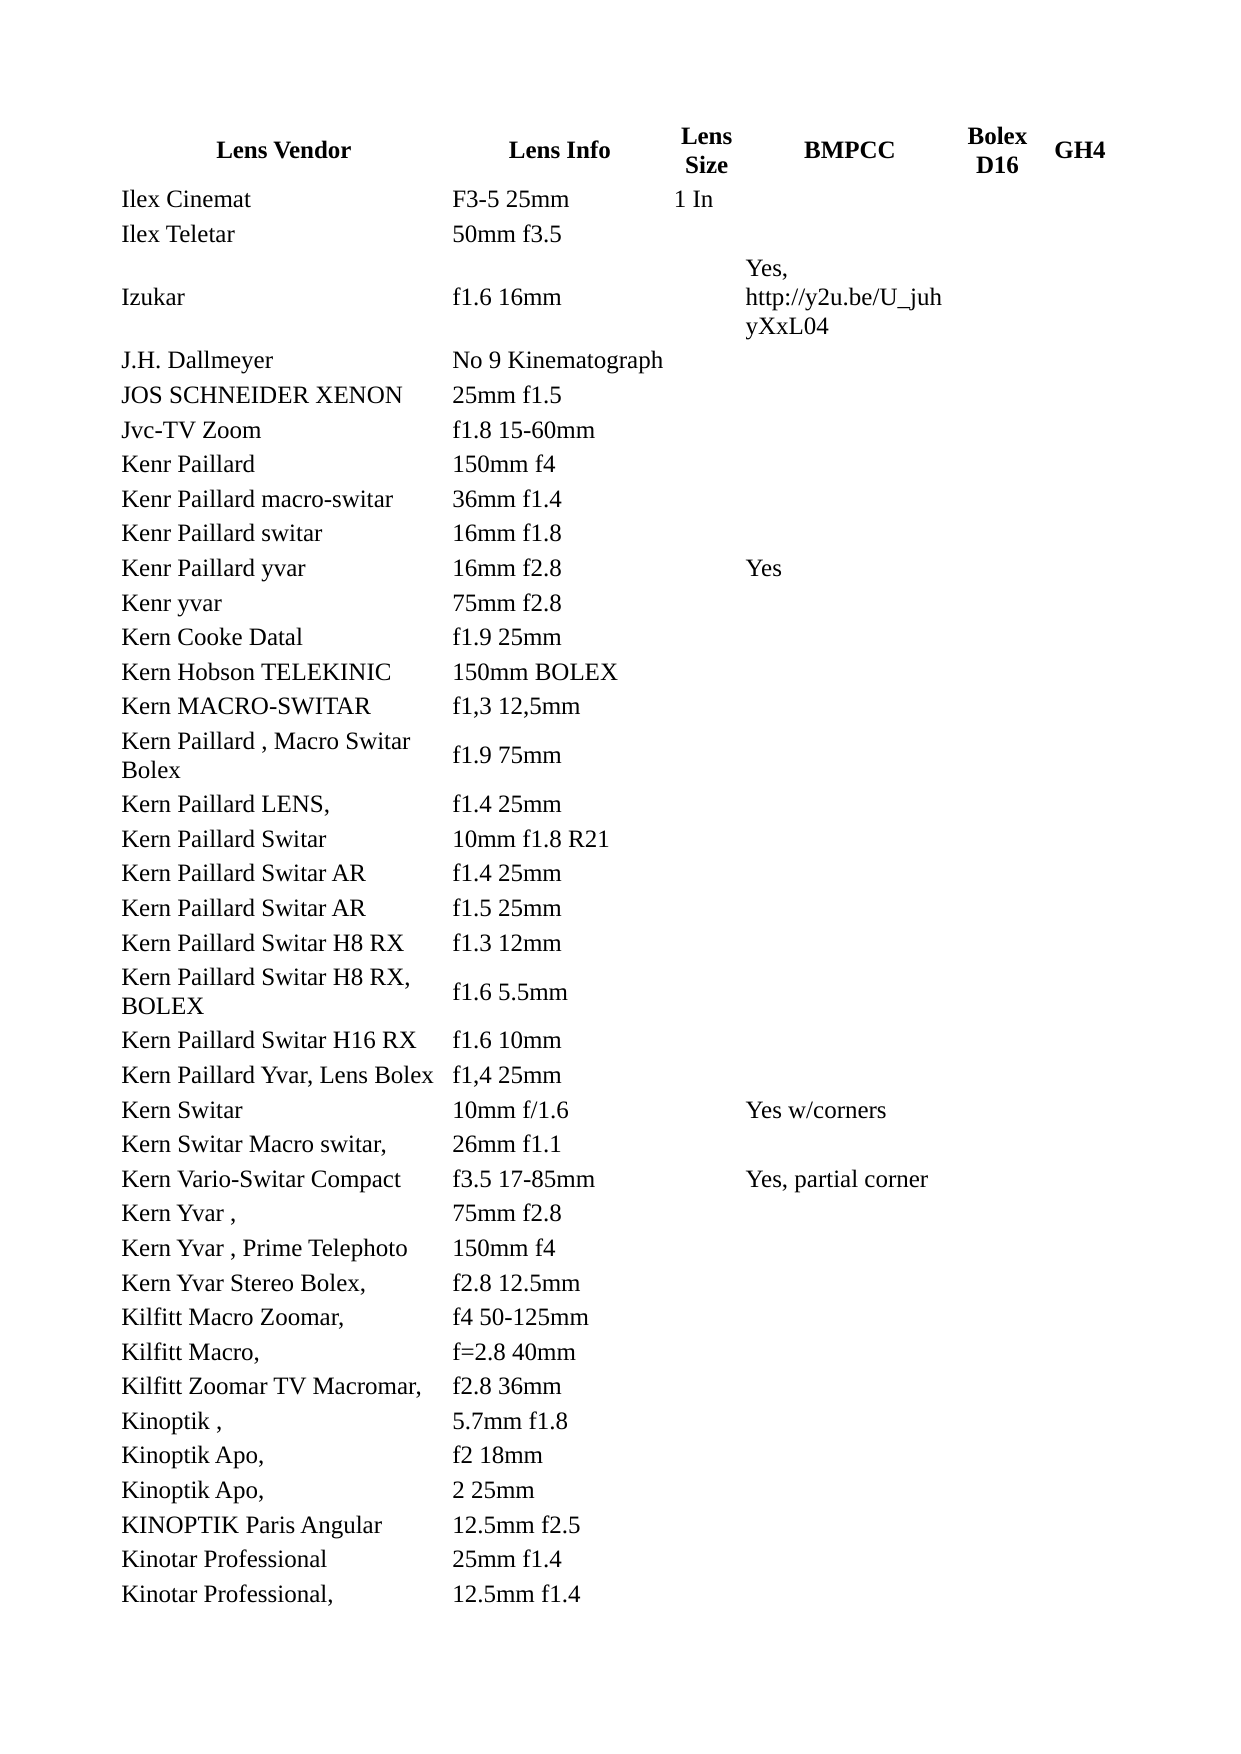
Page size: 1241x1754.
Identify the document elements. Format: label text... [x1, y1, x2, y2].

table_cell [1038, 856, 1122, 890]
table_cell [671, 1438, 742, 1472]
table_cell [1038, 786, 1122, 821]
table_cell [1038, 959, 1122, 1023]
table_cell [957, 1334, 1037, 1368]
table_cell F3-5 25mm [449, 181, 671, 216]
table_cell [671, 481, 742, 516]
table_cell [957, 654, 1037, 688]
table_cell Kenr yvar [118, 585, 449, 619]
table_cell [1038, 1541, 1122, 1576]
table_cell [743, 377, 957, 412]
table_cell [1038, 1126, 1122, 1161]
table_cell f=2.8 40mm [449, 1334, 671, 1368]
table_cell Ilex Teletar [118, 216, 449, 251]
table_cell [1038, 1507, 1122, 1541]
table_cell [671, 216, 742, 251]
table_cell [671, 786, 742, 821]
table_cell Yes, http://y2u.be/U_juhyXxL04 [743, 251, 957, 343]
table_header Lens Info [449, 118, 671, 181]
table_cell [957, 446, 1037, 481]
table_cell [957, 412, 1037, 446]
table_cell [1038, 1438, 1122, 1472]
table_cell [671, 1161, 742, 1196]
table_cell 10mm f1.8 R21 [449, 821, 671, 856]
table_cell f4 50-125mm [449, 1299, 671, 1334]
table_cell [671, 1196, 742, 1230]
table_cell [957, 689, 1037, 723]
table_cell [1038, 585, 1122, 619]
table_cell [1038, 181, 1122, 216]
table_cell [1038, 890, 1122, 925]
table_cell [743, 1369, 957, 1403]
table_cell [671, 1023, 742, 1057]
table_cell 5.7mm f1.8 [449, 1403, 671, 1438]
table_cell Kenr Paillard yvar [118, 550, 449, 585]
table_cell [1038, 619, 1122, 654]
table_cell Kenr Paillard switar [118, 516, 449, 550]
table_cell [1038, 1576, 1122, 1611]
table_cell [1038, 821, 1122, 856]
table_cell f1.6 5.5mm [449, 959, 671, 1023]
table_cell [1038, 1161, 1122, 1196]
table_cell 150mm f4 [449, 1230, 671, 1265]
table_cell [957, 1369, 1037, 1403]
table_cell [743, 689, 957, 723]
table_cell [743, 343, 957, 377]
table_cell [957, 1196, 1037, 1230]
table_cell Kern Paillard Yvar, Lens Bolex [118, 1057, 449, 1092]
table_cell [743, 786, 957, 821]
table_cell KINOPTIK Paris Angular [118, 1507, 449, 1541]
table_cell Kern Yvar , [118, 1196, 449, 1230]
table_cell [743, 723, 957, 786]
table_cell [743, 216, 957, 251]
table_cell [671, 1369, 742, 1403]
table_cell J.H. Dallmeyer [118, 343, 449, 377]
table_cell [671, 377, 742, 412]
table_cell 75mm f2.8 [449, 585, 671, 619]
table_cell [1038, 377, 1122, 412]
table_cell [1038, 446, 1122, 481]
table_cell [671, 412, 742, 446]
table_cell f1.6 16mm [449, 251, 671, 343]
table_cell [671, 959, 742, 1023]
table_cell [743, 516, 957, 550]
table_cell [743, 412, 957, 446]
table_cell Kern Cooke Datal [118, 619, 449, 654]
table_cell 150mm f4 [449, 446, 671, 481]
table_cell f1.9 75mm [449, 723, 671, 786]
table_cell [671, 723, 742, 786]
table_cell Kern Hobson TELEKINIC [118, 654, 449, 688]
table_cell [743, 1265, 957, 1299]
table_cell [957, 377, 1037, 412]
table_cell 75mm f2.8 [449, 1196, 671, 1230]
table_cell Izukar [118, 251, 449, 343]
table_cell [671, 925, 742, 959]
table_cell [671, 1299, 742, 1334]
table_cell Kenr Paillard [118, 446, 449, 481]
table_cell [957, 343, 1037, 377]
table_cell [743, 925, 957, 959]
table_cell Kern Paillard , Macro Switar Bolex [118, 723, 449, 786]
table_cell Kern Paillard Switar AR [118, 856, 449, 890]
table_cell [743, 481, 957, 516]
table_cell [671, 550, 742, 585]
table_cell [1038, 251, 1122, 343]
table_cell [671, 1472, 742, 1507]
table_cell [1038, 412, 1122, 446]
table_cell [1038, 1092, 1122, 1126]
table_cell [1038, 550, 1122, 585]
table_cell [743, 446, 957, 481]
table_cell Yes w/corners [743, 1092, 957, 1126]
table_cell [671, 1541, 742, 1576]
table_cell [1038, 1057, 1122, 1092]
table_cell [743, 1541, 957, 1576]
table_cell [671, 1334, 742, 1368]
table_cell [1038, 343, 1122, 377]
table_cell [671, 1265, 742, 1299]
table_cell Kilfitt Macro, [118, 1334, 449, 1368]
table_cell [1038, 1230, 1122, 1265]
table_cell f1.4 25mm [449, 786, 671, 821]
table_cell [957, 1438, 1037, 1472]
table_cell [957, 1161, 1037, 1196]
table_cell [957, 585, 1037, 619]
table_cell [671, 856, 742, 890]
table_cell f1.5 25mm [449, 890, 671, 925]
table_cell [957, 1092, 1037, 1126]
table_cell [671, 251, 742, 343]
table_cell f1,4 25mm [449, 1057, 671, 1092]
table_cell [1038, 1299, 1122, 1334]
table_cell f2 18mm [449, 1438, 671, 1472]
table_cell f1,3 12,5mm [449, 689, 671, 723]
table_cell [743, 1057, 957, 1092]
table_cell 25mm f1.5 [449, 377, 671, 412]
table_cell 12.5mm f2.5 [449, 1507, 671, 1541]
table_cell [743, 585, 957, 619]
table_cell Kern Yvar , Prime Telephoto [118, 1230, 449, 1265]
table_cell [957, 1230, 1037, 1265]
table_cell [743, 1576, 957, 1611]
table_cell [1038, 925, 1122, 959]
table_cell [1038, 1403, 1122, 1438]
table_cell [743, 890, 957, 925]
table_cell 150mm BOLEX [449, 654, 671, 688]
table_cell Kern Paillard LENS, [118, 786, 449, 821]
table_cell [957, 723, 1037, 786]
table_cell Kern Paillard Switar H16 RX [118, 1023, 449, 1057]
table_cell [957, 1265, 1037, 1299]
table_cell [671, 689, 742, 723]
table_cell Kinotar Professional, [118, 1576, 449, 1611]
table_header Bolex D16 [957, 118, 1037, 181]
table_cell 2 25mm [449, 1472, 671, 1507]
table_cell [957, 1507, 1037, 1541]
table_cell Kern Vario-Switar Compact [118, 1161, 449, 1196]
table_cell [743, 1507, 957, 1541]
table_cell 16mm f2.8 [449, 550, 671, 585]
table_cell [957, 550, 1037, 585]
table_cell [671, 516, 742, 550]
table_cell Kern Paillard Switar AR [118, 890, 449, 925]
table_cell [743, 654, 957, 688]
table_cell [1038, 1472, 1122, 1507]
table_cell Kinotar Professional [118, 1541, 449, 1576]
table_cell 16mm f1.8 [449, 516, 671, 550]
table_cell [671, 1403, 742, 1438]
table_cell Yes, partial corner [743, 1161, 957, 1196]
table_cell 50mm f3.5 [449, 216, 671, 251]
table_cell [957, 516, 1037, 550]
table_cell [743, 1334, 957, 1368]
table_cell [957, 1023, 1037, 1057]
table_cell Kern Paillard Switar H8 RX [118, 925, 449, 959]
table_cell [957, 216, 1037, 251]
table_cell No 9 Kinematograph [449, 343, 671, 377]
table_cell [671, 1576, 742, 1611]
table_cell Kern MACRO-SWITAR [118, 689, 449, 723]
table_cell [957, 856, 1037, 890]
table_cell 10mm f/1.6 [449, 1092, 671, 1126]
table_cell Kern Paillard Switar [118, 821, 449, 856]
table_cell JOS SCHNEIDER XENON [118, 377, 449, 412]
table_cell [743, 856, 957, 890]
table_cell [671, 343, 742, 377]
table_cell [957, 181, 1037, 216]
table_cell [957, 619, 1037, 654]
table_cell [957, 925, 1037, 959]
table_cell [743, 181, 957, 216]
table_header GH4 [1038, 118, 1122, 181]
table_cell Yes [743, 550, 957, 585]
table_cell [957, 786, 1037, 821]
table_cell [743, 1403, 957, 1438]
table_cell [1038, 216, 1122, 251]
table_cell Kern Yvar Stereo Bolex, [118, 1265, 449, 1299]
table_cell [671, 1092, 742, 1126]
table_cell [957, 481, 1037, 516]
table_cell f1.8 15-60mm [449, 412, 671, 446]
table_cell [1038, 1334, 1122, 1368]
table_cell Ilex Cinemat [118, 181, 449, 216]
table_cell 1 In [671, 181, 742, 216]
table_cell [671, 1057, 742, 1092]
table_cell [1038, 1196, 1122, 1230]
table_cell [671, 654, 742, 688]
table_cell [743, 1023, 957, 1057]
table_cell [743, 959, 957, 1023]
table_cell [671, 619, 742, 654]
table_cell [1038, 516, 1122, 550]
table_cell [743, 619, 957, 654]
table_cell [957, 1472, 1037, 1507]
table_cell f2.8 12.5mm [449, 1265, 671, 1299]
table_cell f1.3 12mm [449, 925, 671, 959]
table_cell [957, 1403, 1037, 1438]
table_cell [671, 890, 742, 925]
table_cell f2.8 36mm [449, 1369, 671, 1403]
table_cell Kilfitt Macro Zoomar, [118, 1299, 449, 1334]
table_cell [957, 821, 1037, 856]
table_cell [743, 1196, 957, 1230]
table_cell [957, 959, 1037, 1023]
table_cell [671, 446, 742, 481]
table_cell f1.6 10mm [449, 1023, 671, 1057]
table_cell [957, 1057, 1037, 1092]
table_header Lens Size [671, 118, 742, 181]
table_cell Kinoptik , [118, 1403, 449, 1438]
table_cell [1038, 654, 1122, 688]
table_cell [957, 1541, 1037, 1576]
table_cell f1.4 25mm [449, 856, 671, 890]
table_cell Jvc-TV Zoom [118, 412, 449, 446]
table_cell Kern Switar Macro switar, [118, 1126, 449, 1161]
table_cell [743, 1472, 957, 1507]
table_cell 36mm f1.4 [449, 481, 671, 516]
table_cell 12.5mm f1.4 [449, 1576, 671, 1611]
table_cell [1038, 1369, 1122, 1403]
table_cell f3.5 17-85mm [449, 1161, 671, 1196]
table_header Lens Vendor [118, 118, 449, 181]
table_cell [1038, 723, 1122, 786]
table_cell Kinoptik Apo, [118, 1472, 449, 1507]
table_cell [743, 821, 957, 856]
table_cell Kinoptik Apo, [118, 1438, 449, 1472]
table_cell [1038, 689, 1122, 723]
table_cell [957, 1126, 1037, 1161]
table_cell Kilfitt Zoomar TV Macromar, [118, 1369, 449, 1403]
table_cell Kenr Paillard macro-switar [118, 481, 449, 516]
table_cell f1.9 25mm [449, 619, 671, 654]
table_cell [671, 821, 742, 856]
table_cell [957, 1299, 1037, 1334]
table_cell 25mm f1.4 [449, 1541, 671, 1576]
table_cell [743, 1230, 957, 1265]
table_cell [957, 890, 1037, 925]
table_cell [671, 1230, 742, 1265]
table_cell [1038, 1023, 1122, 1057]
table_cell [957, 251, 1037, 343]
table_cell [743, 1126, 957, 1161]
table_cell Kern Paillard Switar H8 RX, BOLEX [118, 959, 449, 1023]
table_cell [957, 1576, 1037, 1611]
table_cell [1038, 1265, 1122, 1299]
table_cell [671, 1507, 742, 1541]
table_cell [743, 1299, 957, 1334]
table_header BMPCC [743, 118, 957, 181]
table_cell [671, 585, 742, 619]
table_cell [1038, 481, 1122, 516]
table_cell Kern Switar [118, 1092, 449, 1126]
table_cell 26mm f1.1 [449, 1126, 671, 1161]
table_cell [671, 1126, 742, 1161]
table_cell [743, 1438, 957, 1472]
